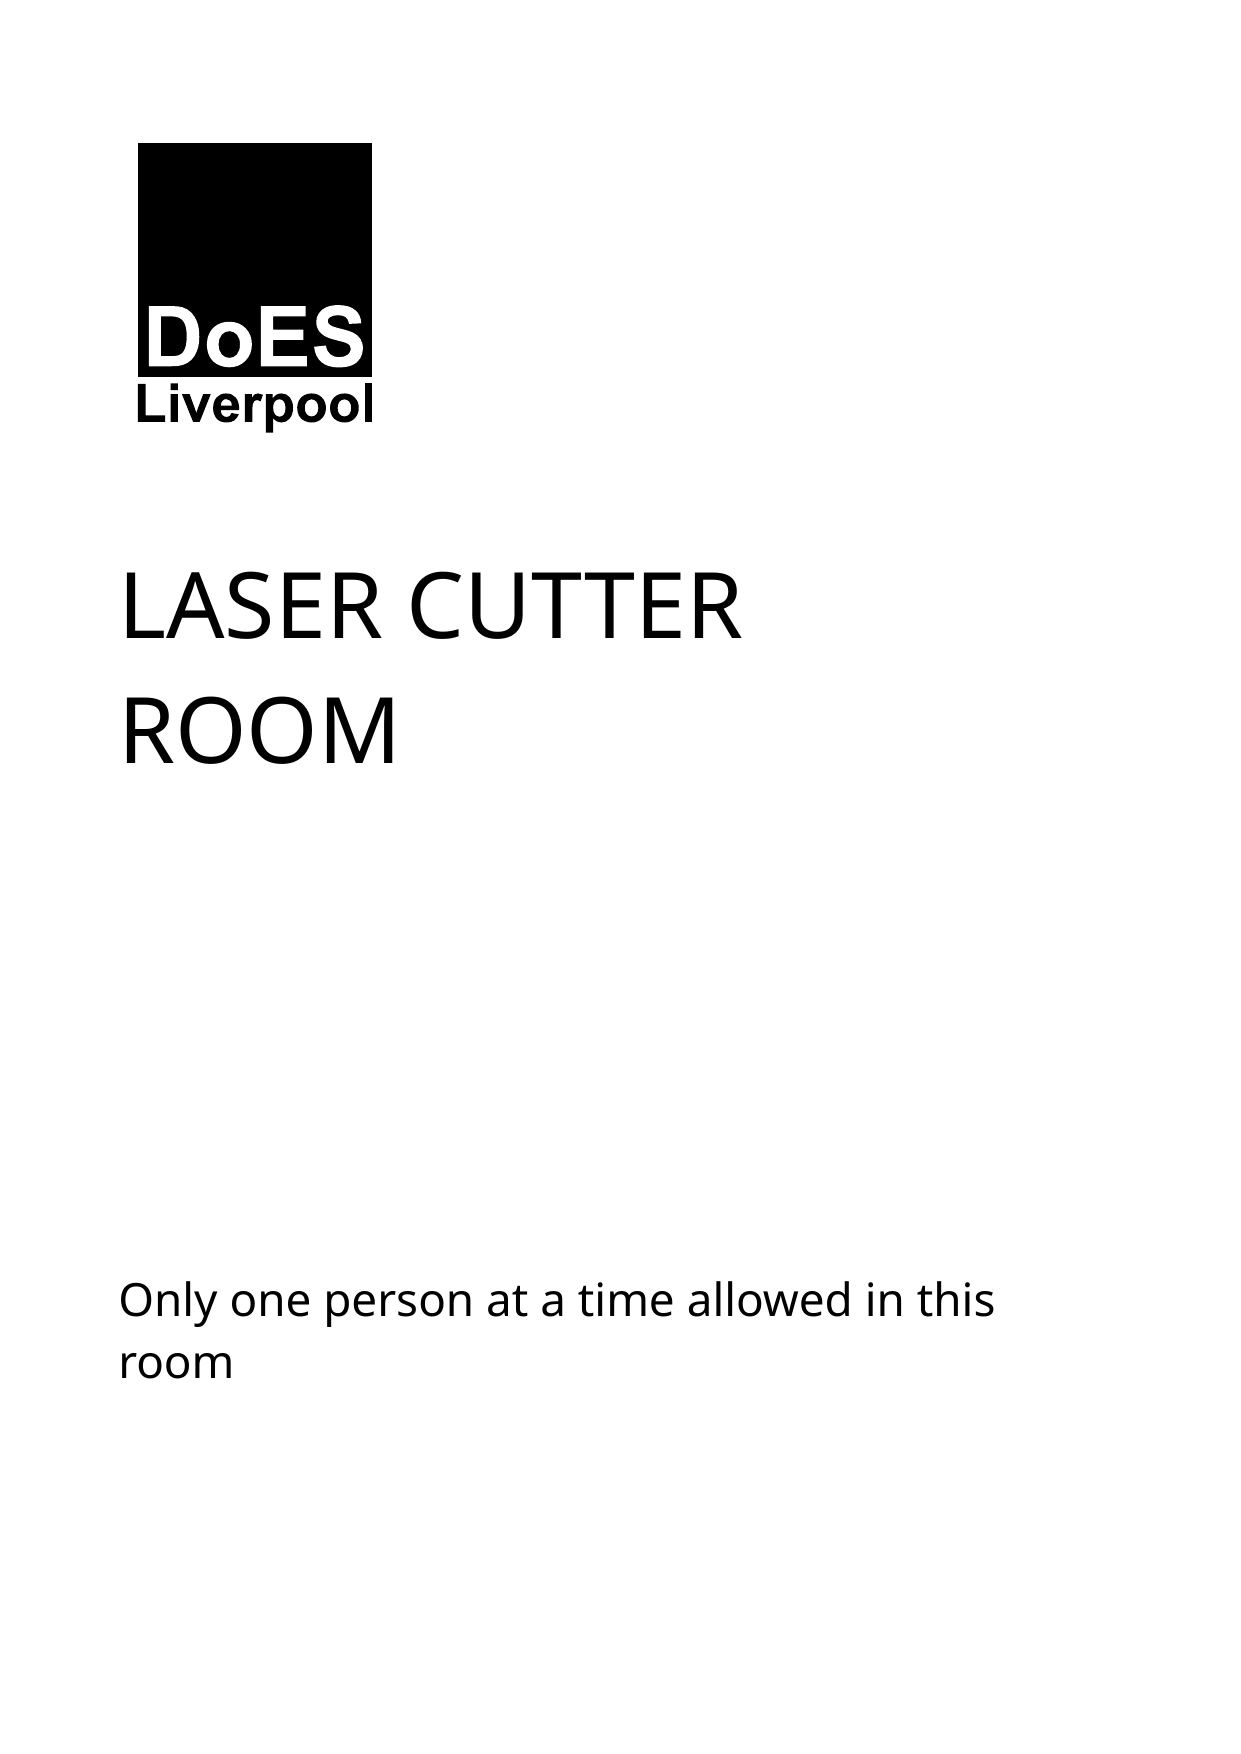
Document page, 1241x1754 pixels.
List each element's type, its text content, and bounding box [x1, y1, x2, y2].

text LASER CUTTER [118, 540, 1122, 665]
text ROOM [118, 665, 1122, 790]
text Only one person at a time allowed in this room [118, 1267, 1122, 1392]
